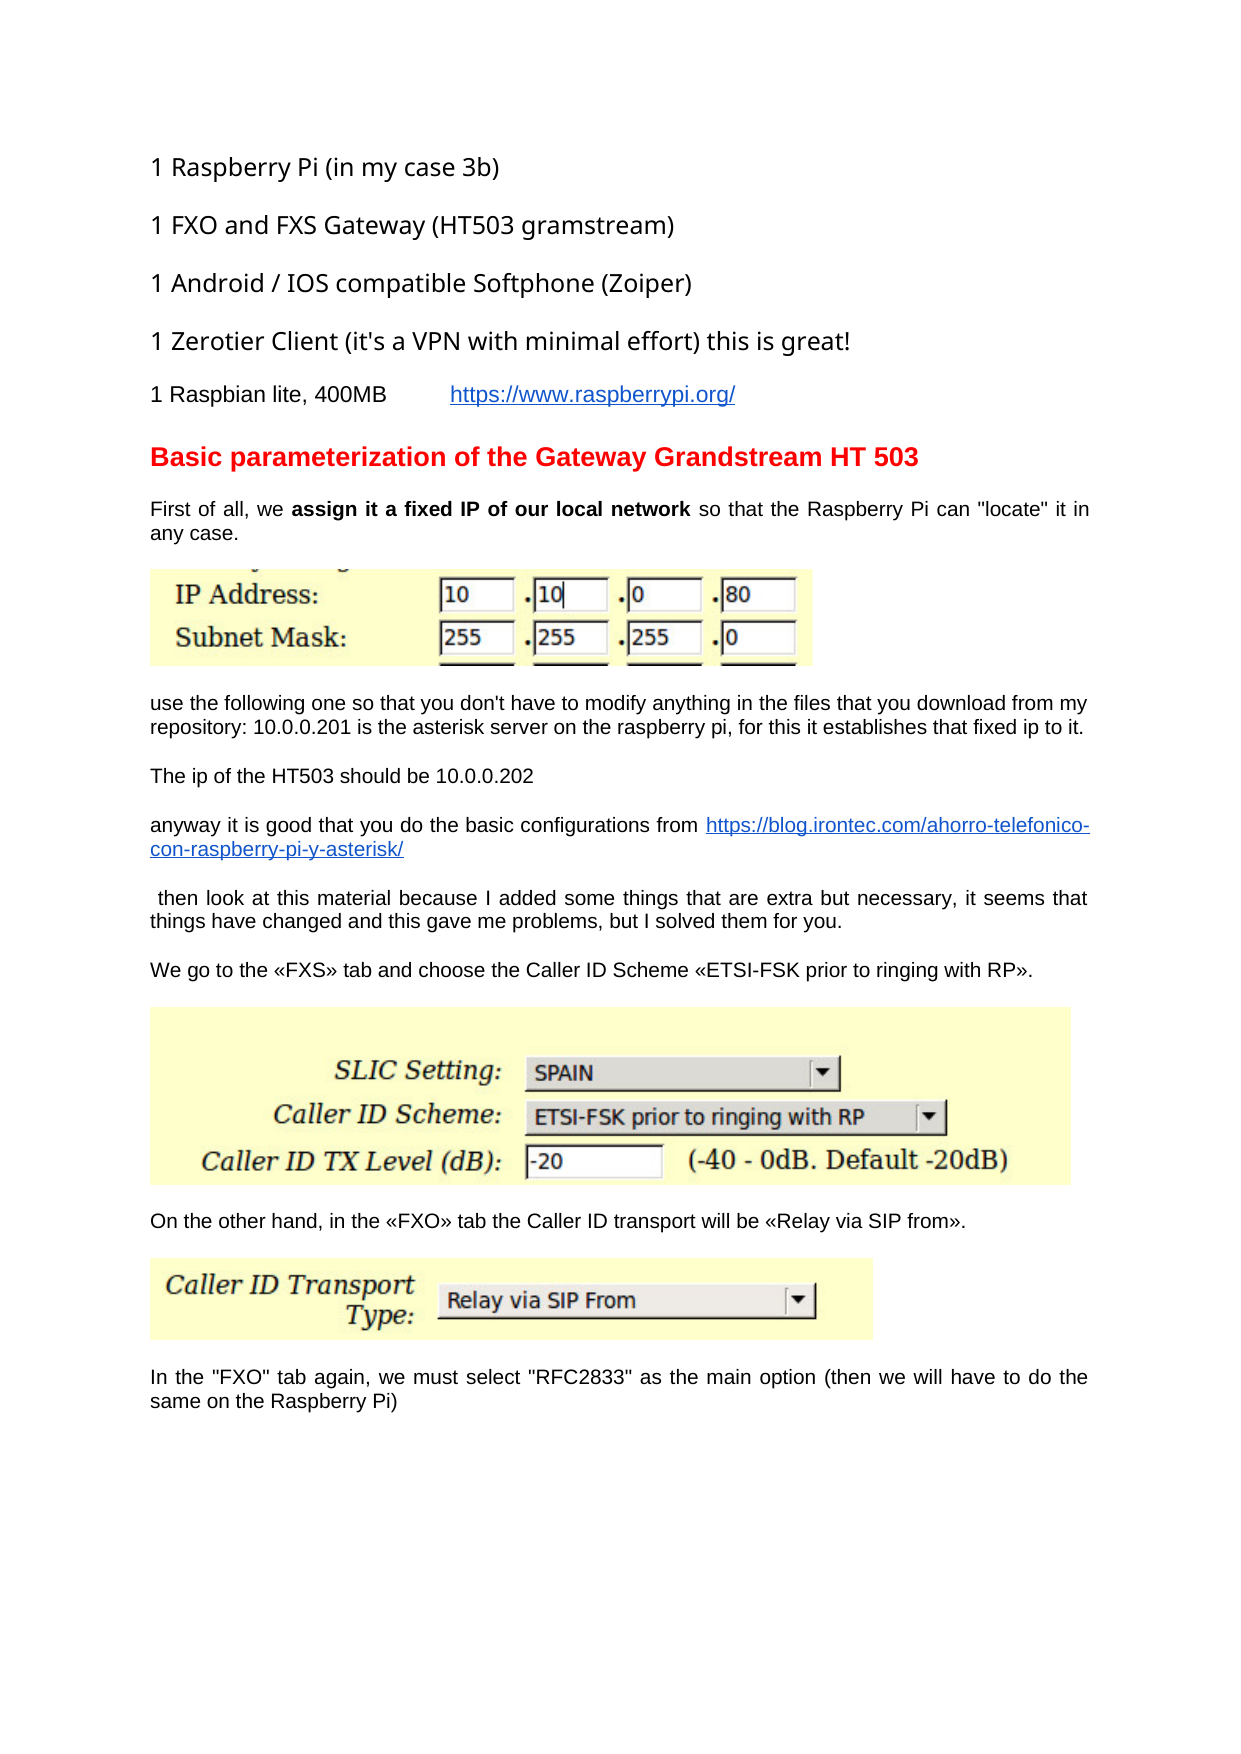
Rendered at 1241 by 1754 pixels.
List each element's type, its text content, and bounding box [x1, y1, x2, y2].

text The ip of the HT503 should be 10.0.0.202 [150, 763, 1090, 787]
text On the other hand, in the «FXO» tab the Caller ID transport will be «Relay via SIP from». [150, 1209, 1090, 1233]
text In the "FXO" tab again, we must select "RFC2833" as the main option (then we will have to do the same on the Raspberry Pi) [150, 1364, 1090, 1412]
text 1 Android / IOS compatible Softphone (Zoiper) [150, 266, 1090, 300]
text use the following one so that you don't have to modify anything in the files that you download from my repository: 10.0.0.201 is the asterisk server on the raspberry pi, for this it establishes that fixed ip to it. [150, 691, 1090, 738]
text 1 Raspbian lite, 400MB https://www.raspberrypi.org/ [150, 381, 1090, 408]
text We go to the «FXS» tab and choose the Caller ID Scheme «ETSI-FSK prior to ringing with RP». [150, 958, 1090, 982]
text 1 FXO and FXS Gateway (HT503 gramstream) [150, 208, 1090, 242]
text then look at this material because I added some things that are extra but necessary, it seems that things have changed and this gave me problems, but I solved them for you. [150, 885, 1090, 933]
subtitle Basic parameterization of the Gateway Grandstream HT 503 [150, 441, 1090, 472]
picture [150, 1007, 1071, 1185]
text First of all, we assign it a fixed IP of our local network so that the Raspberry Pi can "locate" it in any case. [150, 497, 1090, 545]
text 1 Raspberry Pi (in my case 3b) [150, 150, 1090, 184]
picture [150, 1258, 873, 1340]
picture [150, 569, 813, 666]
text anyway it is good that you do the basic configurations from https://blog.irontec.com/ahorro-telefonico-con-raspberry-pi-y-asterisk/ [150, 812, 1090, 860]
text 1 Zerotier Client (it's a VPN with minimal effort) this is great! [150, 323, 1090, 357]
